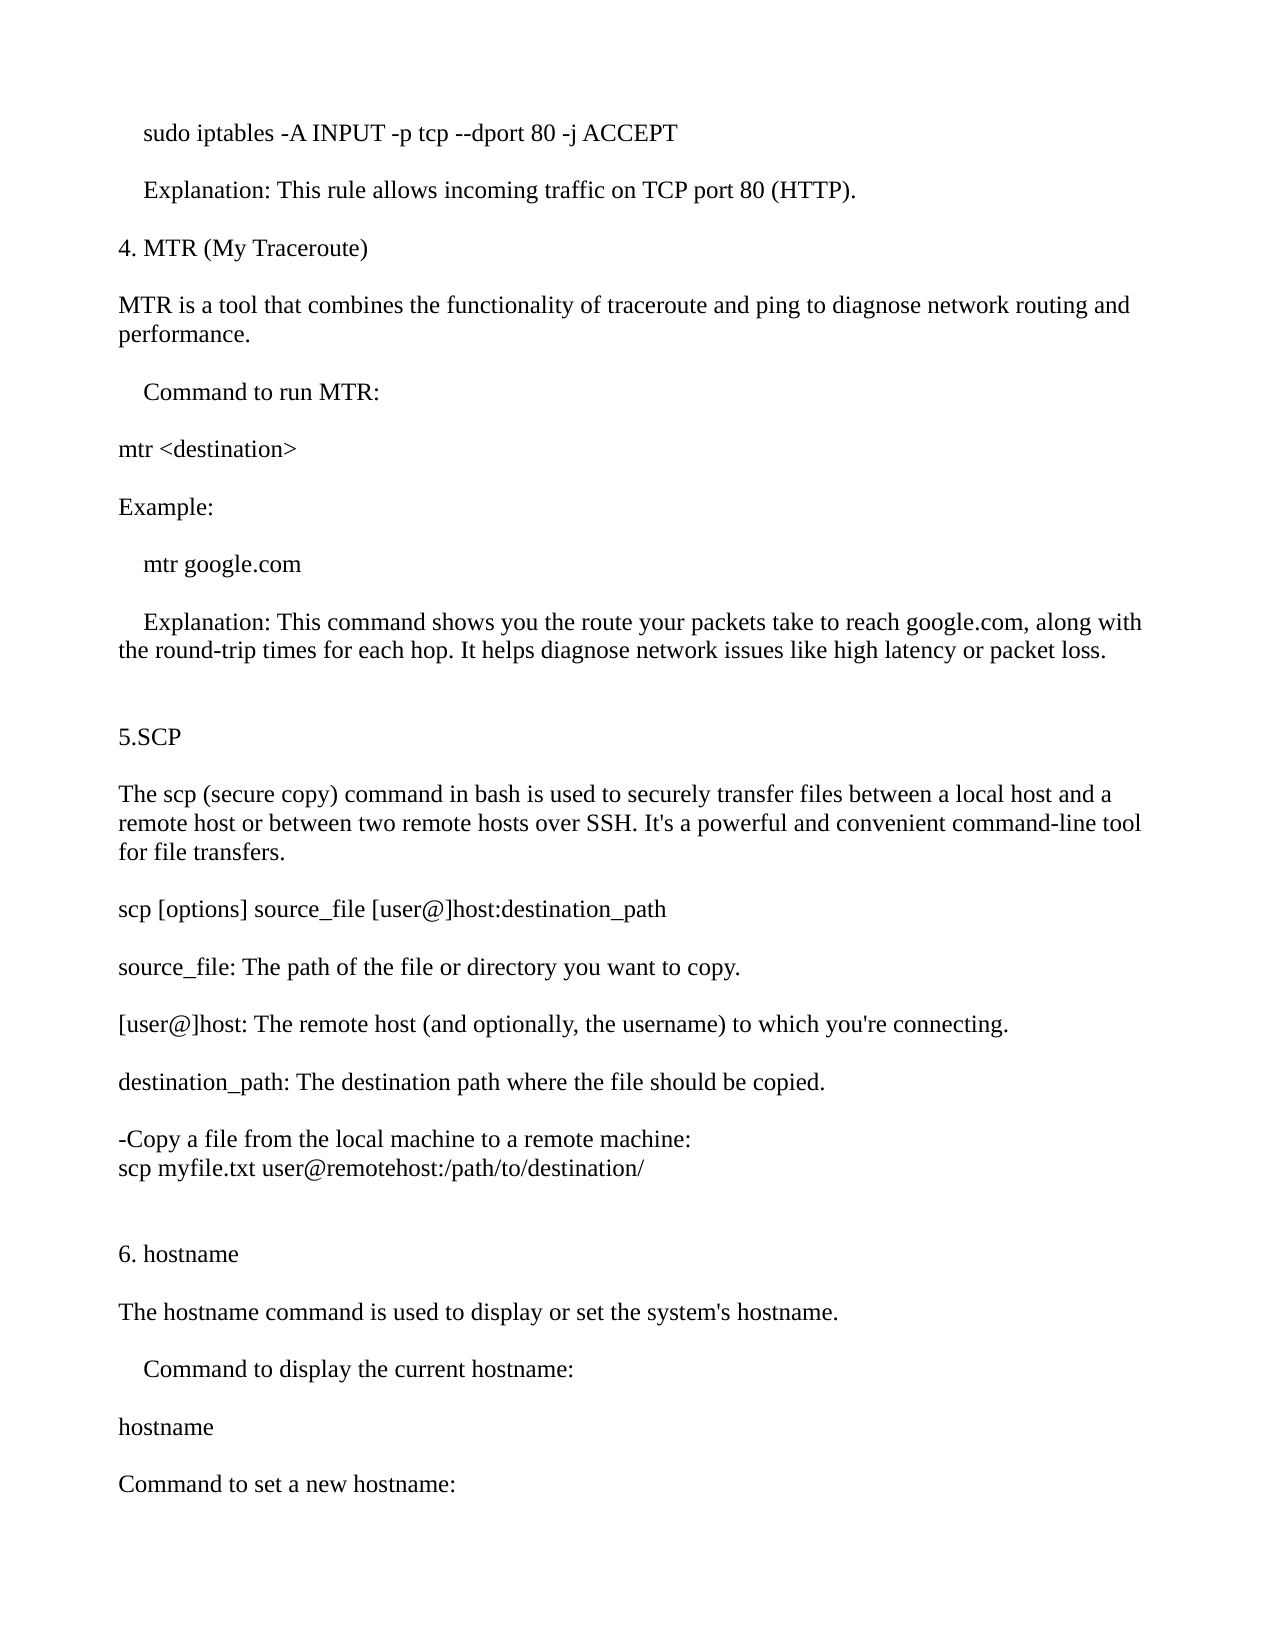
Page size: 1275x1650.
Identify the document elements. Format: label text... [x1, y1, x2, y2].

text Example: [118, 492, 1157, 521]
text -Copy a file from the local machine to a remote machine: [118, 1124, 1157, 1153]
text hostname [118, 1412, 1157, 1441]
text The scp (secure copy) command in bash is used to securely transfer files between a local host and a remote host or between two remote hosts over SSH. It's a powerful and convenient command-line tool for file transfers. [118, 779, 1157, 866]
text MTR is a tool that combines the functionality of traceroute and ping to diagnose network routing and performance. [118, 291, 1157, 348]
text destination_path: The destination path where the file should be copied. [118, 1067, 1157, 1096]
text Command to run MTR: [118, 377, 1157, 406]
text [user@]host: The remote host (and optionally, the username) to which you're connecting. [118, 1009, 1157, 1038]
text Explanation: This command shows you the route your packets take to reach google.com, along with the round-trip times for each hop. It helps diagnose network issues like high latency or packet loss. [118, 607, 1157, 664]
text scp myfile.txt user@remotehost:/path/to/destination/ [118, 1153, 1157, 1182]
text The hostname command is used to display or set the system's hostname. [118, 1297, 1157, 1326]
text 6. hostname [118, 1239, 1157, 1268]
text Command to set a new hostname: [118, 1469, 1157, 1498]
text Command to display the current hostname: [118, 1354, 1157, 1383]
text scp [options] source_file [user@]host:destination_path [118, 894, 1157, 923]
text mtr google.com [118, 549, 1157, 578]
text source_file: The path of the file or directory you want to copy. [118, 952, 1157, 981]
text sudo iptables -A INPUT -p tcp --dport 80 -j ACCEPT [118, 118, 1157, 147]
text 4. MTR (My Traceroute) [118, 233, 1157, 262]
text Explanation: This rule allows incoming traffic on TCP port 80 (HTTP). [118, 176, 1157, 204]
text mtr <destination> [118, 434, 1157, 463]
text 5.SCP [118, 722, 1157, 751]
